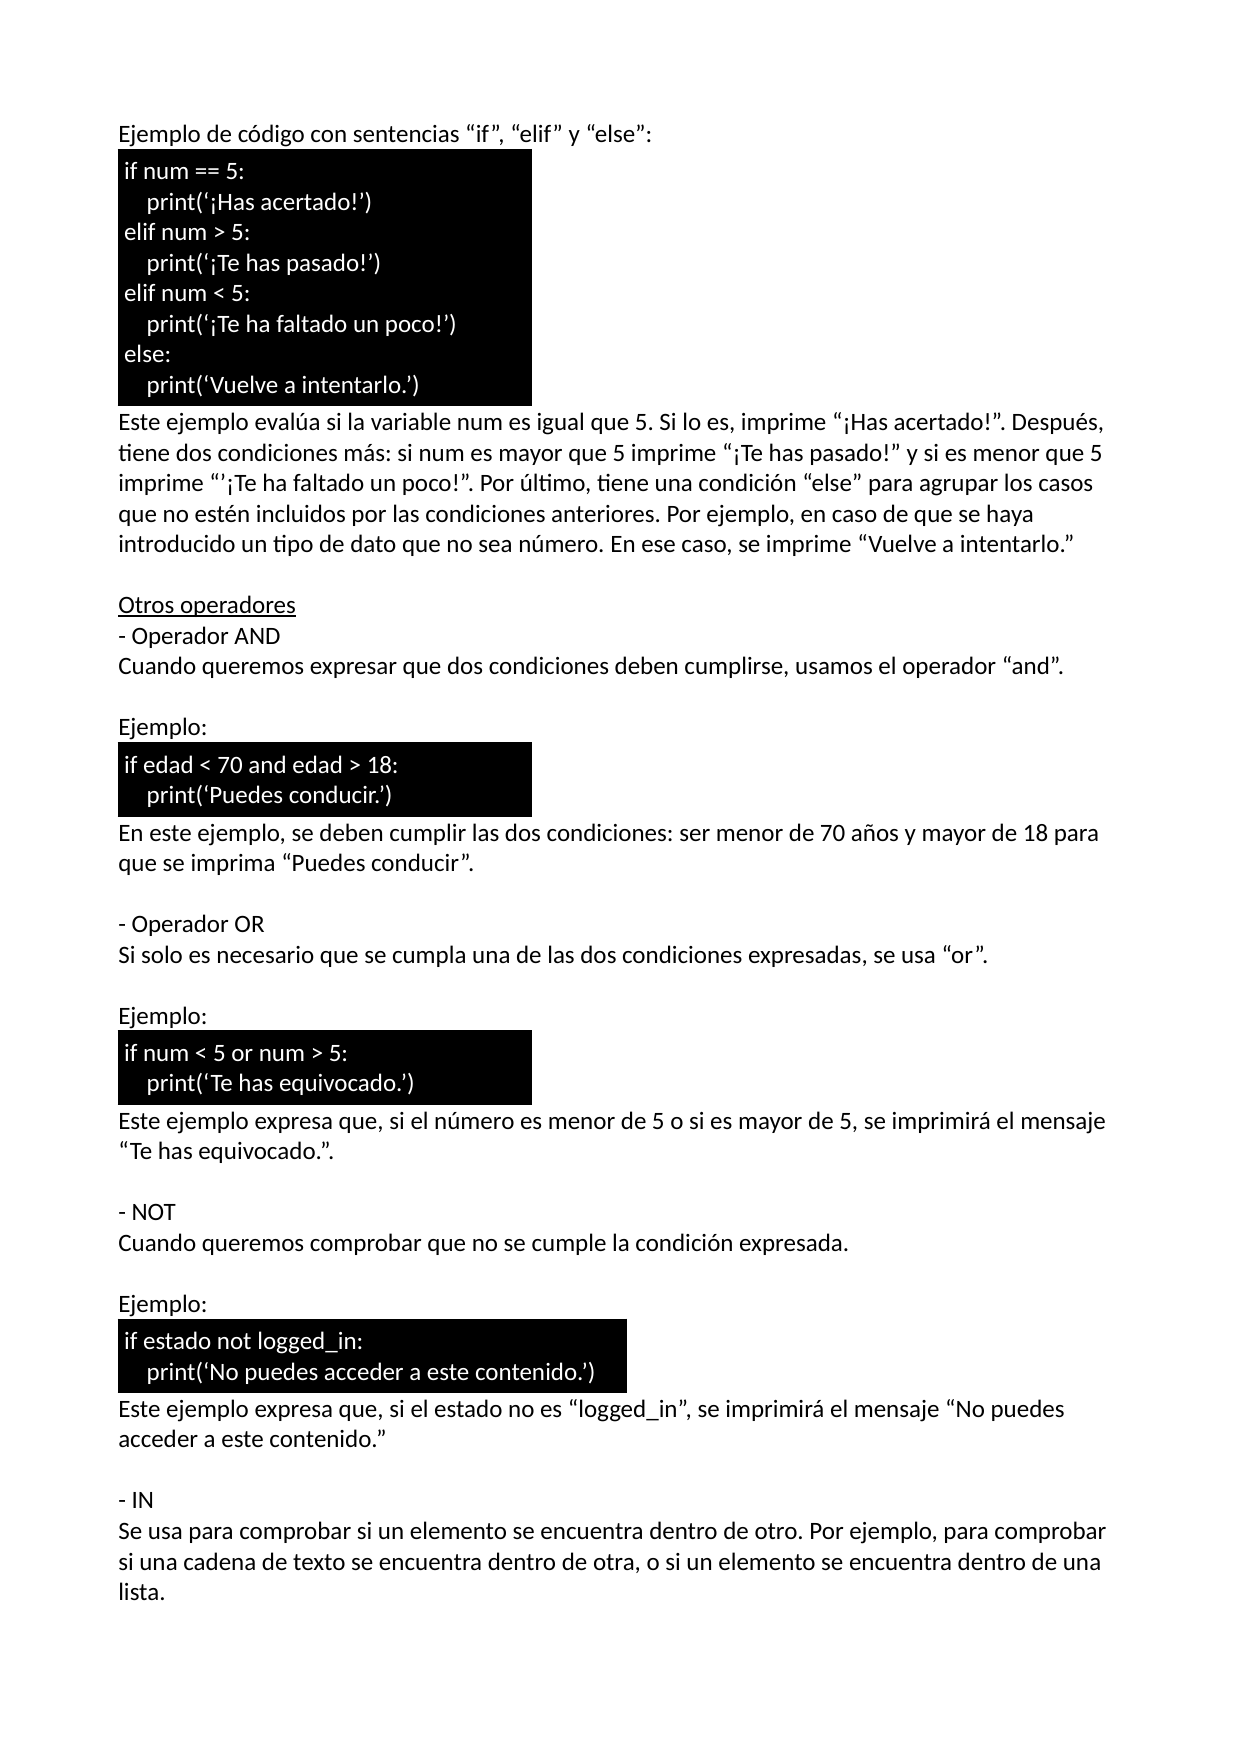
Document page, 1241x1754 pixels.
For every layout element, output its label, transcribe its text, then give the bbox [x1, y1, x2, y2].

text Cuando queremos comprobar que no se cumple la condición expresada. [118, 1227, 1122, 1257]
text Si solo es necesario que se cumpla una de las dos condiciones expresadas, se usa “or”. [118, 939, 1122, 969]
table_header if num < 5 or num > 5: print(‘Te has equivocado.’) [119, 1031, 531, 1104]
text - NOT [118, 1196, 1122, 1227]
table_header if edad < 70 and edad > 18: print(‘Puedes conducir.’) [119, 743, 531, 816]
text - IN [118, 1485, 1122, 1515]
text - Operador AND [118, 620, 1122, 651]
text Ejemplo de código con sentencias “if”, “elif” y “else”: [118, 118, 1122, 149]
text Ejemplo: [118, 1000, 1122, 1030]
text Este ejemplo evalúa si la variable num es igual que 5. Si lo es, imprime “¡Has acertado!”. Después, tiene dos condiciones más: si num es mayor que 5 imprime “¡Te has pasado!” y si es menor que 5 imprime “’¡Te ha faltado un poco!”. Por último, tiene una condición “else” para agrupar los casos que no estén incluidos por las condiciones anteriores. Por ejemplo, en caso de que se haya introducido un tipo de dato que no sea número. En ese caso, se imprime “Vuelve a intentarlo.” [118, 406, 1122, 559]
text - Operador OR [118, 908, 1122, 939]
text Este ejemplo expresa que, si el estado no es “logged_in”, se imprimirá el mensaje “No puedes acceder a este contenido.” [118, 1393, 1122, 1454]
text En este ejemplo, se deben cumplir las dos condiciones: ser menor de 70 años y mayor de 18 para que se imprima “Puedes conducir”. [118, 817, 1122, 878]
text Otros operadores [118, 589, 1122, 620]
text Este ejemplo expresa que, si el número es menor de 5 o si es mayor de 5, se imprimirá el mensaje “Te has equivocado.”. [118, 1105, 1122, 1166]
table_header if estado not logged_in: print(‘No puedes acceder a este contenido.’) [119, 1320, 626, 1392]
text Ejemplo: [118, 1288, 1122, 1318]
text Ejemplo: [118, 712, 1122, 742]
table_header if num == 5: print(‘¡Has acertado!’) elif num > 5: print(‘¡Te has pasado!’) elif num < 5: print(‘¡Te ha faltado un poco!’) else: print(‘Vuelve a intentarlo.’) [119, 150, 531, 405]
text Se usa para comprobar si un elemento se encuentra dentro de otro. Por ejemplo, para comprobar si una cadena de texto se encuentra dentro de otra, o si un elemento se encuentra dentro de una lista. [118, 1515, 1122, 1607]
text Cuando queremos expresar que dos condiciones deben cumplirse, usamos el operador “and”. [118, 651, 1122, 681]
